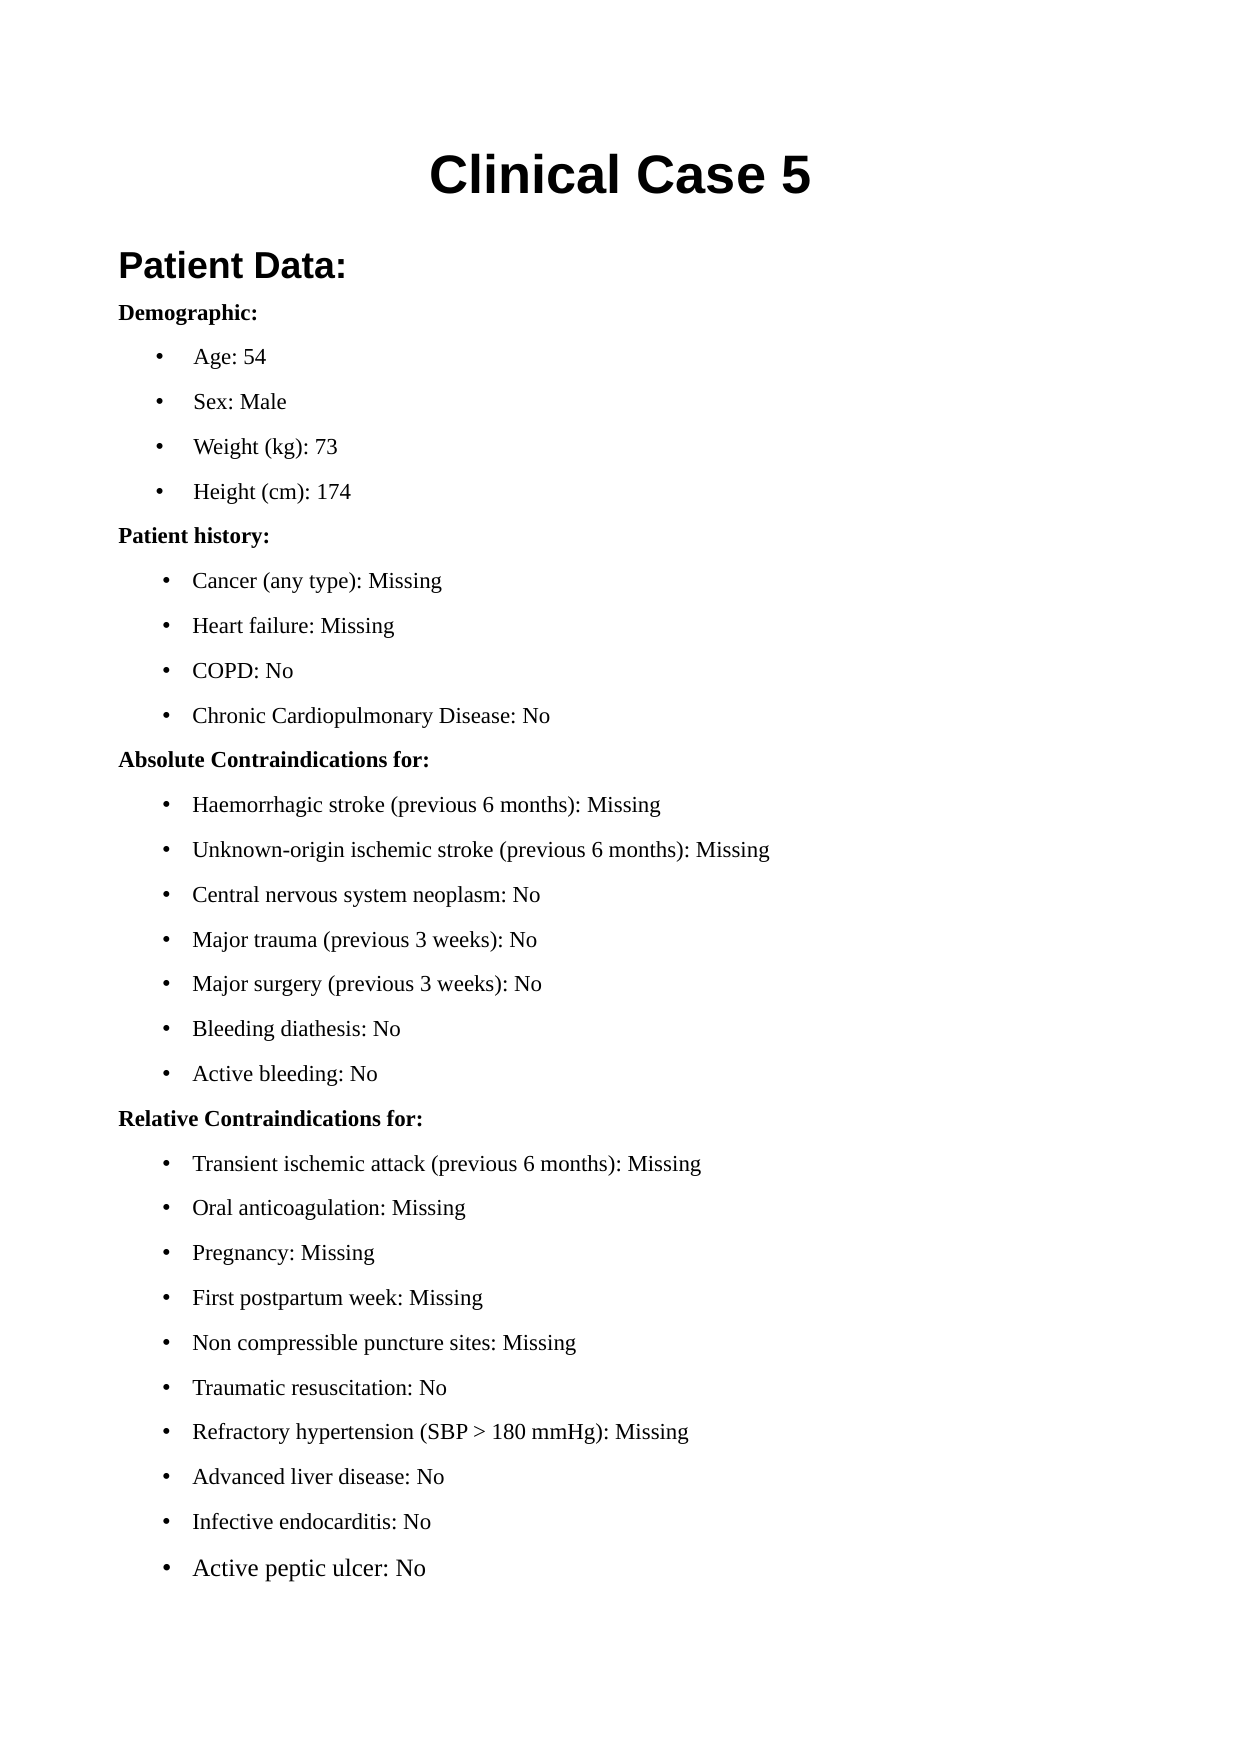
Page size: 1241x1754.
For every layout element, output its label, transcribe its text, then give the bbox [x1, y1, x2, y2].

list Traumatic resuscitation: No [162, 1373, 1122, 1400]
title Clinical Case 5 [118, 143, 1122, 205]
list Infective endocarditis: No [162, 1508, 1122, 1534]
list Advanced liver disease: No [162, 1463, 1122, 1489]
list Transient ischemic attack (previous 6 months): Missing [162, 1149, 1122, 1176]
list Heart failure: Missing [162, 612, 1122, 638]
text Absolute Contraindications for: [118, 746, 1122, 773]
list Height (cm): 174 [156, 478, 1122, 504]
list Refractory hypertension (SBP > 180 mmHg): Missing [162, 1418, 1122, 1445]
list Haemorrhagic stroke (previous 6 months): Missing [162, 791, 1122, 818]
list Unknown-origin ischemic stroke (previous 6 months): Missing [162, 836, 1122, 862]
list Chronic Cardiopulmonary Disease: No [162, 702, 1122, 728]
list Active peptic ulcer: No [162, 1553, 1122, 1581]
list Age: 54 [156, 343, 1122, 370]
list Oral anticoagulation: Missing [162, 1194, 1122, 1221]
list Bleeding diathesis: No [162, 1015, 1122, 1042]
list First postpartum week: Missing [162, 1284, 1122, 1310]
list COPD: No [162, 657, 1122, 683]
text Relative Contraindications for: [118, 1105, 1122, 1131]
list Pregnancy: Missing [162, 1239, 1122, 1266]
list Sex: Male [156, 388, 1122, 414]
list Weight (kg): 73 [156, 433, 1122, 459]
text Patient history: [118, 522, 1122, 549]
list Active bleeding: No [162, 1060, 1122, 1086]
subtitle Patient Data: [118, 243, 1122, 286]
list Major surgery (previous 3 weeks): No [162, 970, 1122, 997]
list Non compressible puncture sites: Missing [162, 1329, 1122, 1355]
list Central nervous system neoplasm: No [162, 881, 1122, 907]
text Demographic: [118, 298, 1122, 325]
list Major trauma (previous 3 weeks): No [162, 926, 1122, 952]
list Cancer (any type): Missing [162, 567, 1122, 594]
